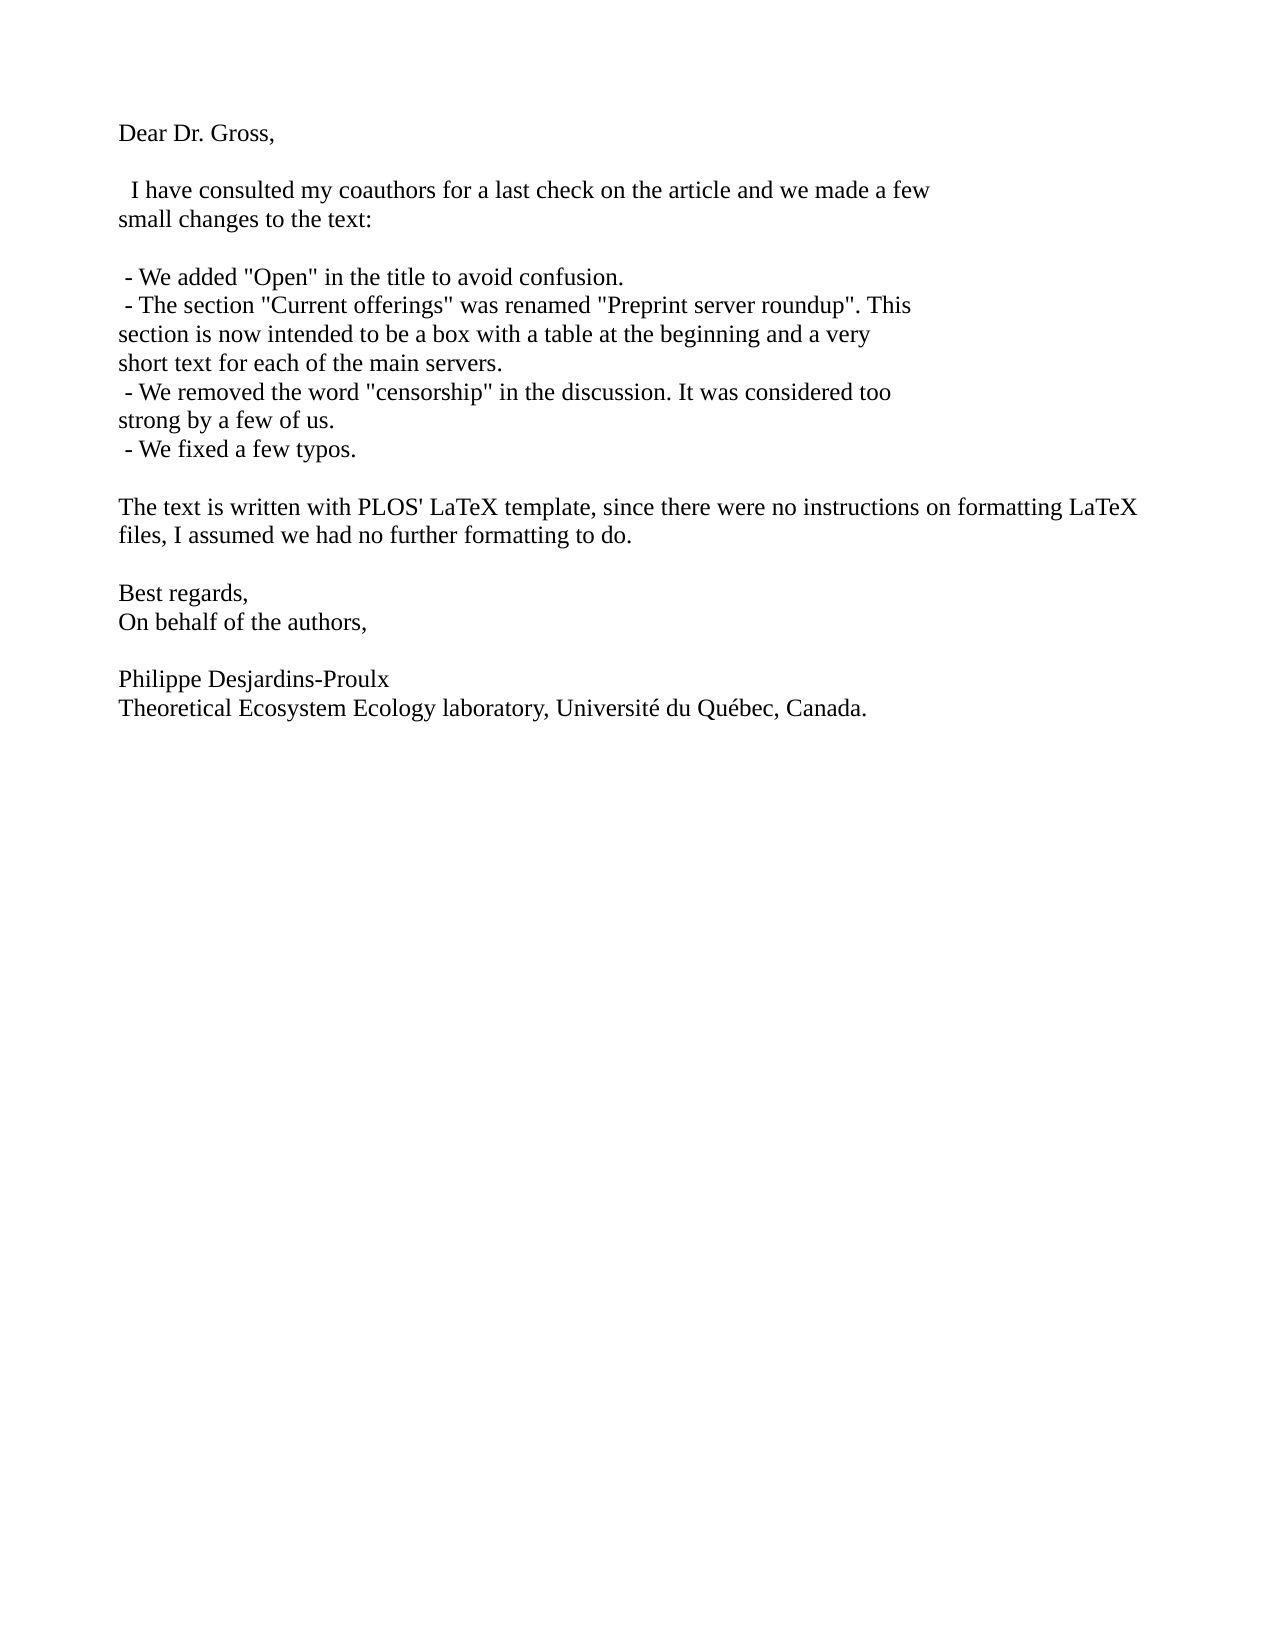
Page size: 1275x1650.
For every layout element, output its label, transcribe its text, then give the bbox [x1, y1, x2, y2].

text The text is written with PLOS' LaTeX template, since there were no instructions on formatting LaTeX files, I assumed we had no further formatting to do. [118, 492, 1157, 549]
text section is now intended to be a box with a table at the beginning and a very [118, 319, 1157, 348]
text strong by a few of us. [118, 406, 1157, 434]
text - The section "Current offerings" was renamed "Preprint server roundup". This [118, 291, 1157, 319]
text Philippe Desjardins-Proulx [118, 664, 1157, 693]
text I have consulted my coauthors for a last check on the article and we made a few [118, 176, 1157, 204]
text short text for each of the main servers. [118, 348, 1157, 377]
text Dear Dr. Gross, [118, 118, 1157, 147]
text On behalf of the authors, [118, 607, 1157, 636]
text Theoretical Ecosystem Ecology laboratory, Université du Québec, Canada. [118, 693, 1157, 722]
text Best regards, [118, 578, 1157, 607]
text - We added "Open" in the title to avoid confusion. [118, 262, 1157, 291]
text - We fixed a few typos. [118, 434, 1157, 463]
text - We removed the word "censorship" in the discussion. It was considered too [118, 377, 1157, 406]
text small changes to the text: [118, 204, 1157, 233]
